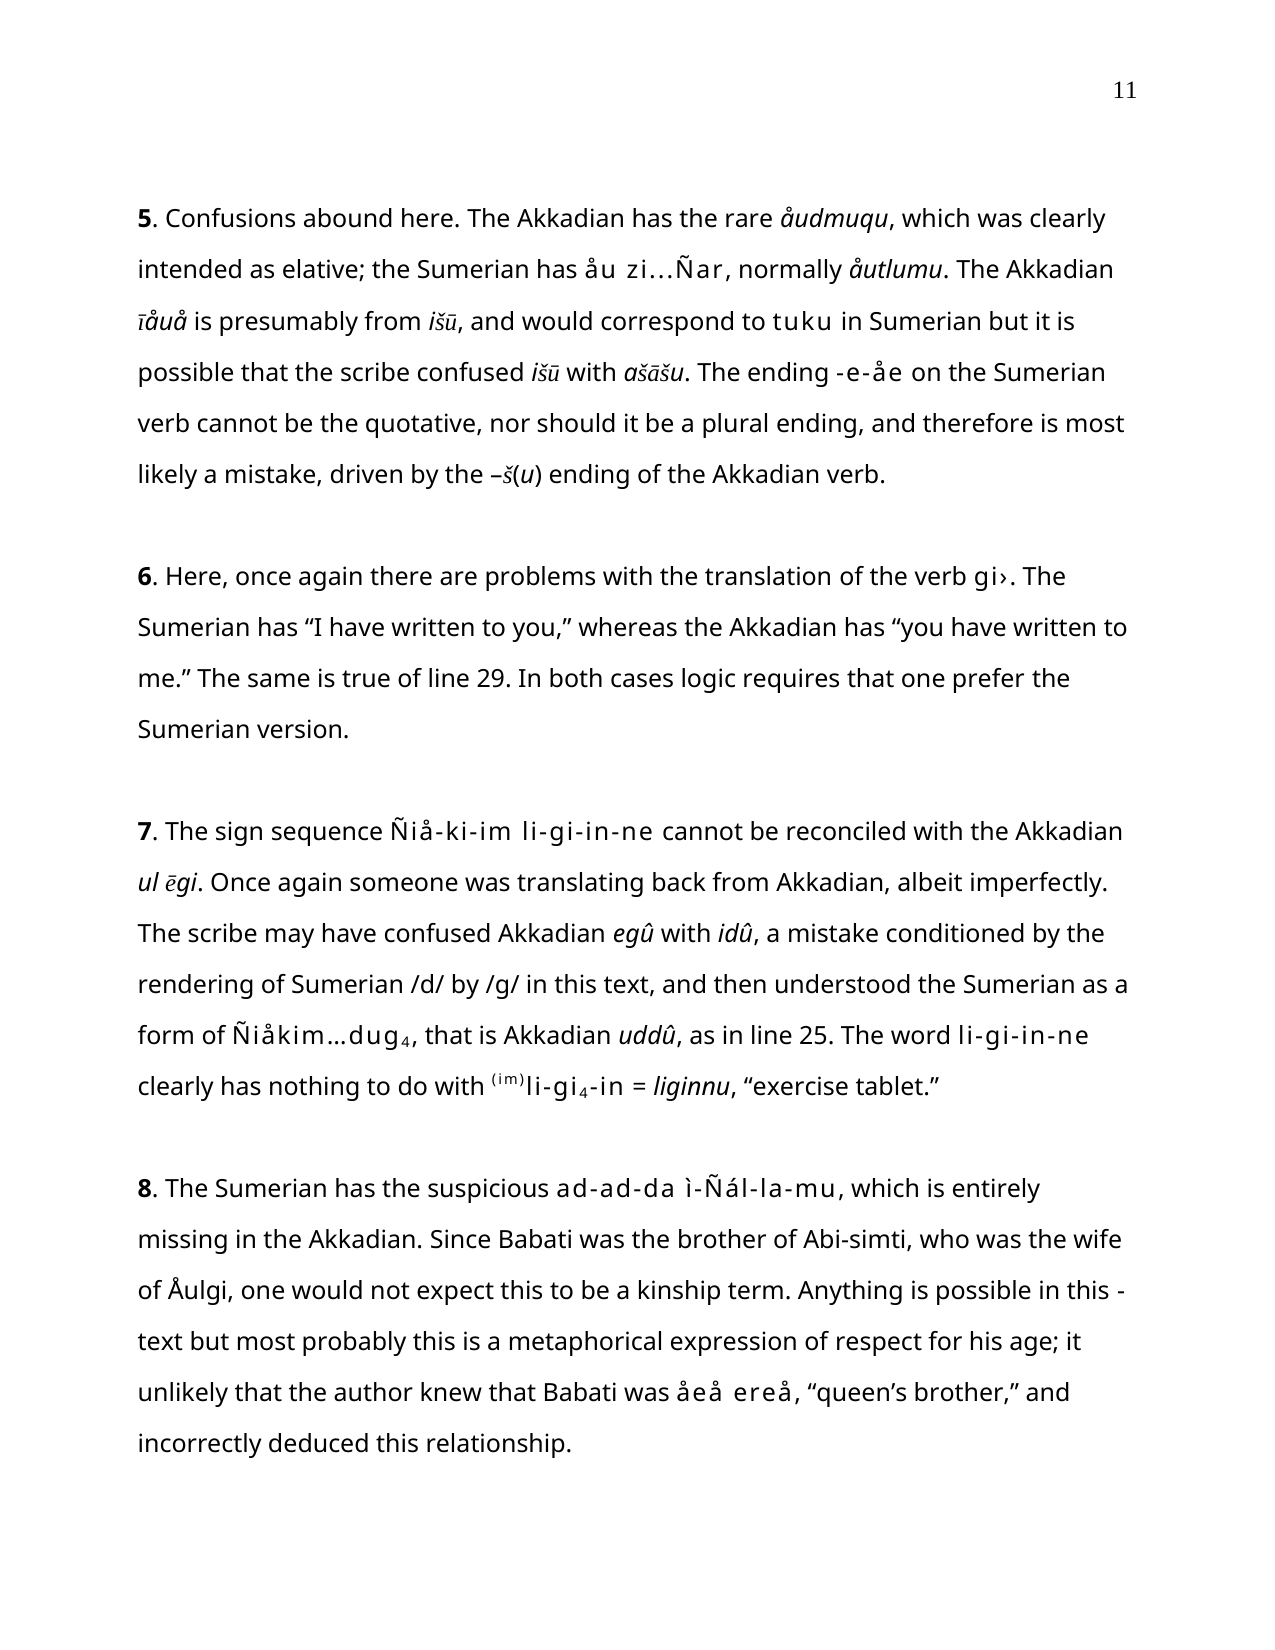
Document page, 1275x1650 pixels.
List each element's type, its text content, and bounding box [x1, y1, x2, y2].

text 7. The sign sequence Ñiå-ki-im li-gi-in-ne cannot be ­reconciled with the Akkadian ul ēgi. Once again someone was translating back from Akkadian, albeit imperfectly. The scribe may have confused Akkadian egû with idû, a mistake conditioned by the rendering of Sumerian /d/ by /g/ in this text, and then understood the Sumerian as a form of Ñiåkim…dug4, that is Akkadian uddû, as in line 25. The word li-gi-in-ne clearly has nothing to do with (im)li-gi4-in = liginnu, “exercise tablet.” [137, 813, 1138, 1103]
text 6. Here, once again there are problems with the translation ­of the verb gi›. The Sumerian has “I have written to you,”­ whereas the Akkadian has “you have written to me.” The same is ­true of line 29. In both cases logic requires that one prefer­ the Sumerian version. [137, 558, 1138, 746]
text 5. Confusions abound here. The Akkadian has the rare åudmuqu, which was clearly intended as elative; the Sumerian has åu zi...Ñar, normally åutlumu. The Akkadian īåuå is presumably from išū, and would correspond to tuku in Sumerian but it is possible that the scribe confused išū with ašāšu. The ending -e-åe on the Sumerian verb cannot be the quotative, nor should it be a plural ending, and therefore is most likely a mistake, driven by the –š(u) ending of the Akkadian verb. [137, 201, 1138, 490]
text 8. The Sumerian has the suspicious ad-ad-da ì-Ñál-la-mu,­ which is entirely missing in the Akkadian. Since Babati was the ­brother of Abi-simti, who was the wife of Åulgi, one would not expect this to be a kinship term. Anything is possible in this ­text but most probably this is a metaphorical expression of ­respect for his age; it unlikely that the author ­knew that Babati was åeå ereå, “queen’s brother,” and incorrectly deduced this relationship. [137, 1171, 1138, 1460]
